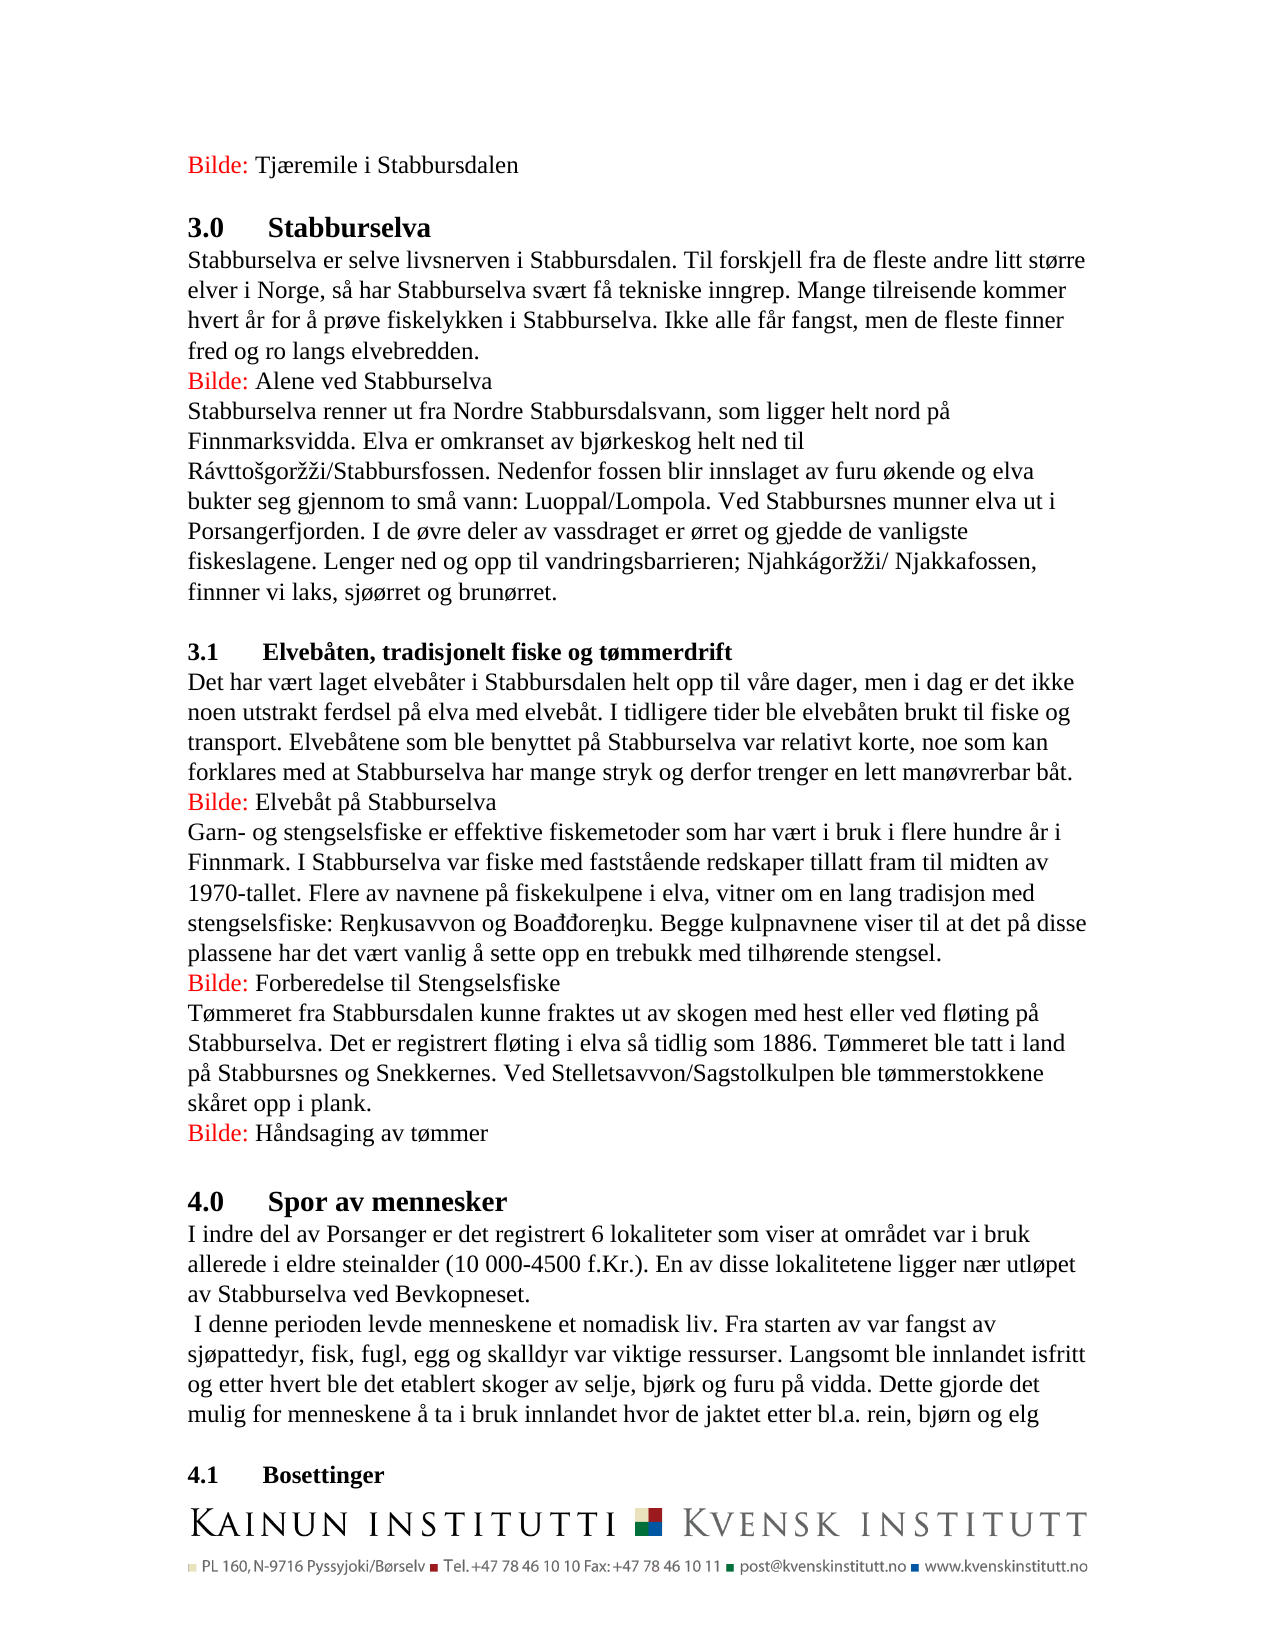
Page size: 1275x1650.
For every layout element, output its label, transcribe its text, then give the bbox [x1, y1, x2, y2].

text Stabburselva renner ut fra Nordre Stabbursdalsvann, som ligger helt nord på Finnmarksvidda. Elva er omkranset av bjørkeskog helt ned til Rávttošgoržži/Stabbursfossen. Nedenfor fossen blir innslaget av furu økende og elva bukter seg gjennom to små vann: Luoppal/Lompola. Ved Stabbursnes munner elva ut i Porsangerfjorden. I de øvre deler av vassdraget er ørret og gjedde de vanligste fiskeslagene. Lenger ned og opp til vandringsbarrieren; Njahkágoržži/ Njakkafossen, finnner vi laks, sjøørret og brunørret. [187, 396, 1087, 605]
text I indre del av Porsanger er det registrert 6 lokaliteter som viser at området var i bruk allerede i eldre steinalder (10 000-4500 f.Kr.). En av disse lokalitetene ligger nær utløpet av Stabburselva ved Bevkopneset. [187, 1219, 1087, 1308]
text 3.1 Elvebåten, tradisjonelt fiske og tømmerdrift [187, 637, 1087, 666]
text Garn- og stengselsfiske er effektive fiskemetoder som har vært i bruk i flere hundre år i Finnmark. I Stabburselva var fiske med faststående redskaper tillatt fram til midten av 1970-tallet. Flere av navnene på fiskekulpene i elva, vitner om en lang tradisjon med stengselsfiske: Reŋkusavvon og Boađđoreŋku. Begge kulpnavnene viser til at det på disse plassene har det vært vanlig å sette opp en trebukk med tilhørende stengsel. [187, 817, 1087, 967]
picture [187, 1508, 1088, 1577]
text 3.0 Stabburselva [187, 210, 1087, 244]
text Bilde: Elvebåt på Stabburselva [187, 787, 1087, 816]
text Bilde: Tjæremile i Stabbursdalen [187, 150, 1087, 179]
text Bilde: Forberedelse til Stengselsfiske [187, 968, 1087, 997]
text Tømmeret fra Stabbursdalen kunne fraktes ut av skogen med hest eller ved fløting på Stabburselva. Det er registrert fløting i elva så tidlig som 1886. Tømmeret ble tatt i land på Stabbursnes og Snekkernes. Ved Stelletsavvon/Sagstolkulpen ble tømmerstokkene skåret opp i plank. [187, 998, 1087, 1117]
text Bilde: Håndsaging av tømmer [187, 1118, 1087, 1147]
text Bilde: Alene ved Stabburselva [187, 366, 1087, 394]
text Stabburselva er selve livsnerven i Stabbursdalen. Til forskjell fra de fleste andre litt større elver i Norge, så har Stabburselva svært få tekniske inngrep. Mange tilreisende kommer hvert år for å prøve fiskelykken i Stabburselva. Ikke alle får fangst, men de fleste finner fred og ro langs elvebredden. [187, 245, 1087, 364]
text 4.0 Spor av mennesker [187, 1184, 1087, 1217]
text Det har vært laget elvebåter i Stabbursdalen helt opp til våre dager, men i dag er det ikke noen utstrakt ferdsel på elva med elvebåt. I tidligere tider ble elvebåten brukt til fiske og transport. Elvebåtene som ble benyttet på Stabburselva var relativt korte, noe som kan forklares med at Stabburselva har mange stryk og derfor trenger en lett manøvrerbar båt. [187, 667, 1087, 786]
text I denne perioden levde menneskene et nomadisk liv. Fra starten av var fangst av sjøpattedyr, fisk, fugl, egg og skalldyr var viktige ressurser. Langsomt ble innlandet isfritt og etter hvert ble det etablert skoger av selje, bjørk og furu på vidda. Dette gjorde det mulig for menneskene å ta i bruk innlandet hvor de jaktet etter bl.a. rein, bjørn og elg [187, 1309, 1087, 1428]
text 4.1 Bosettinger [187, 1460, 1087, 1488]
